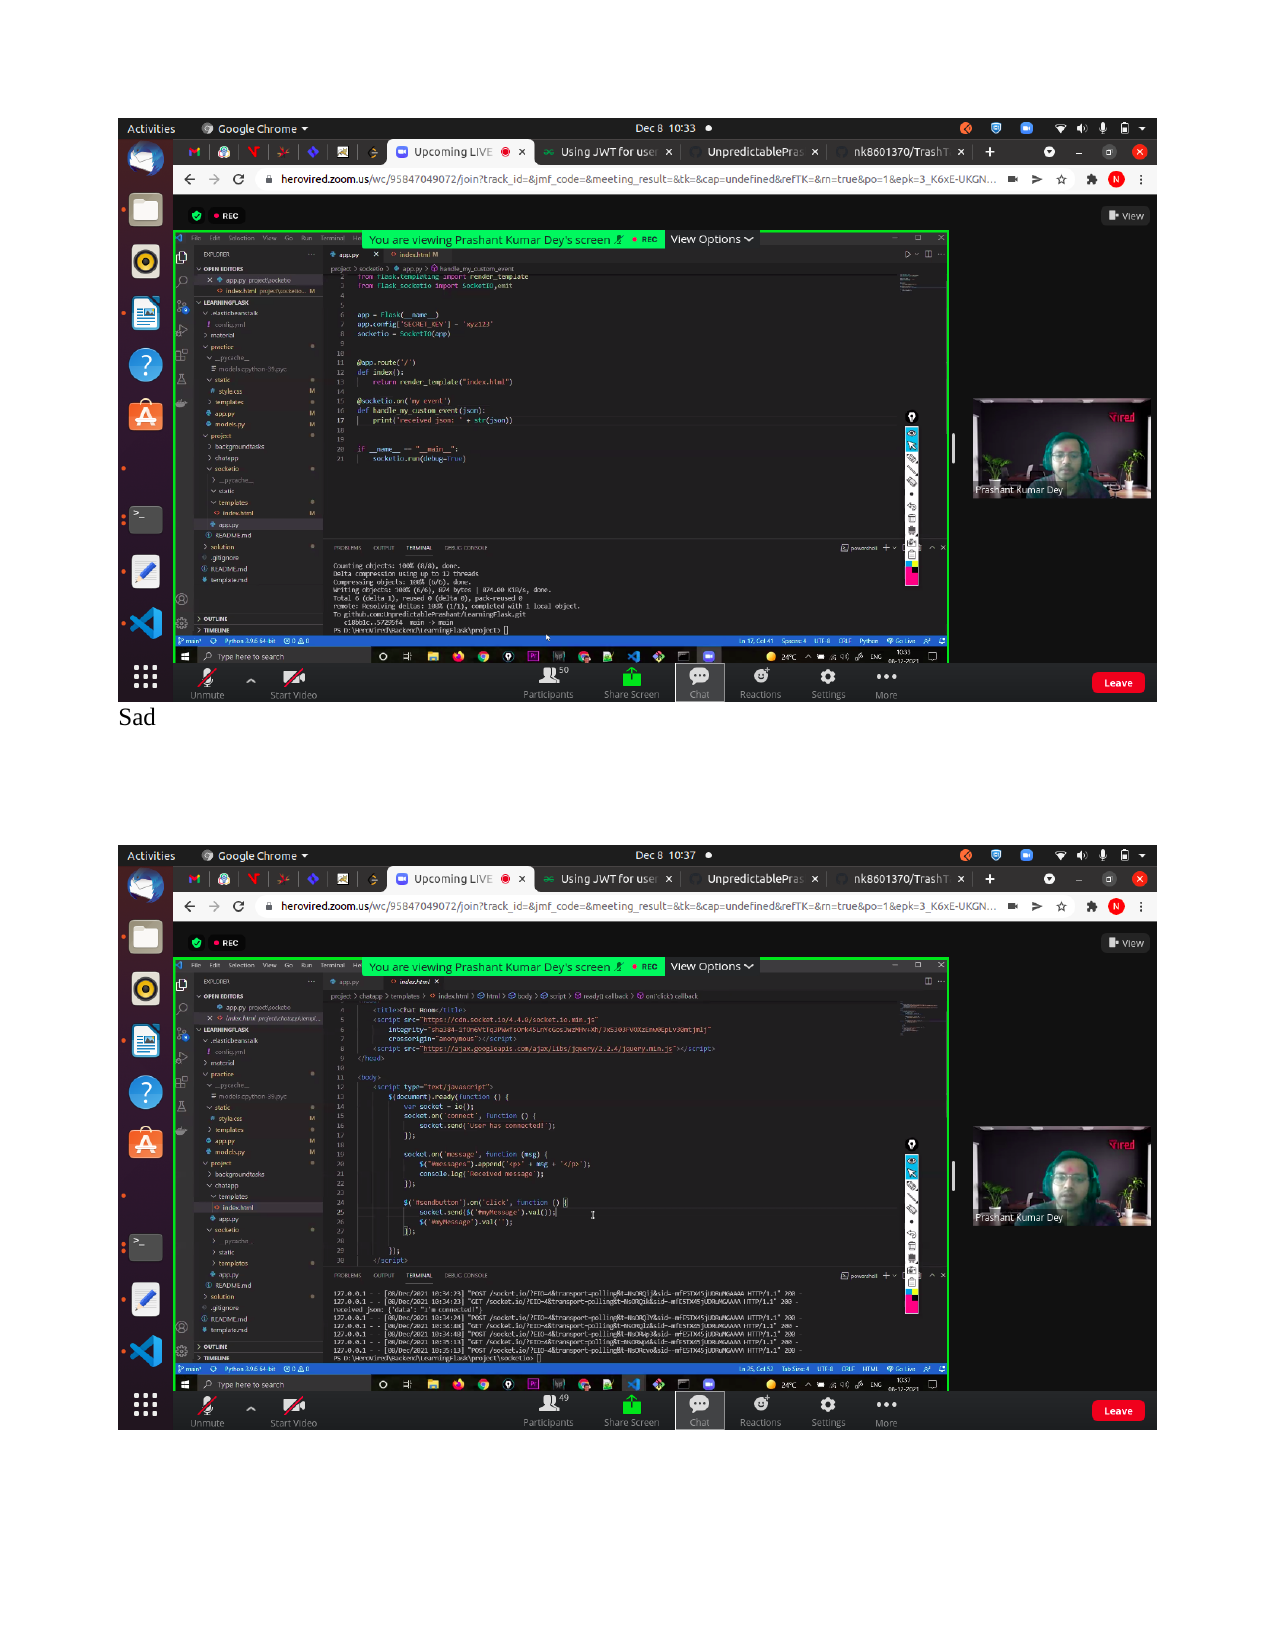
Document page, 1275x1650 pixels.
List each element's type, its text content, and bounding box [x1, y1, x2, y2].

picture [118, 845, 1157, 1430]
text Sad [118, 702, 1157, 731]
picture [118, 118, 1157, 702]
